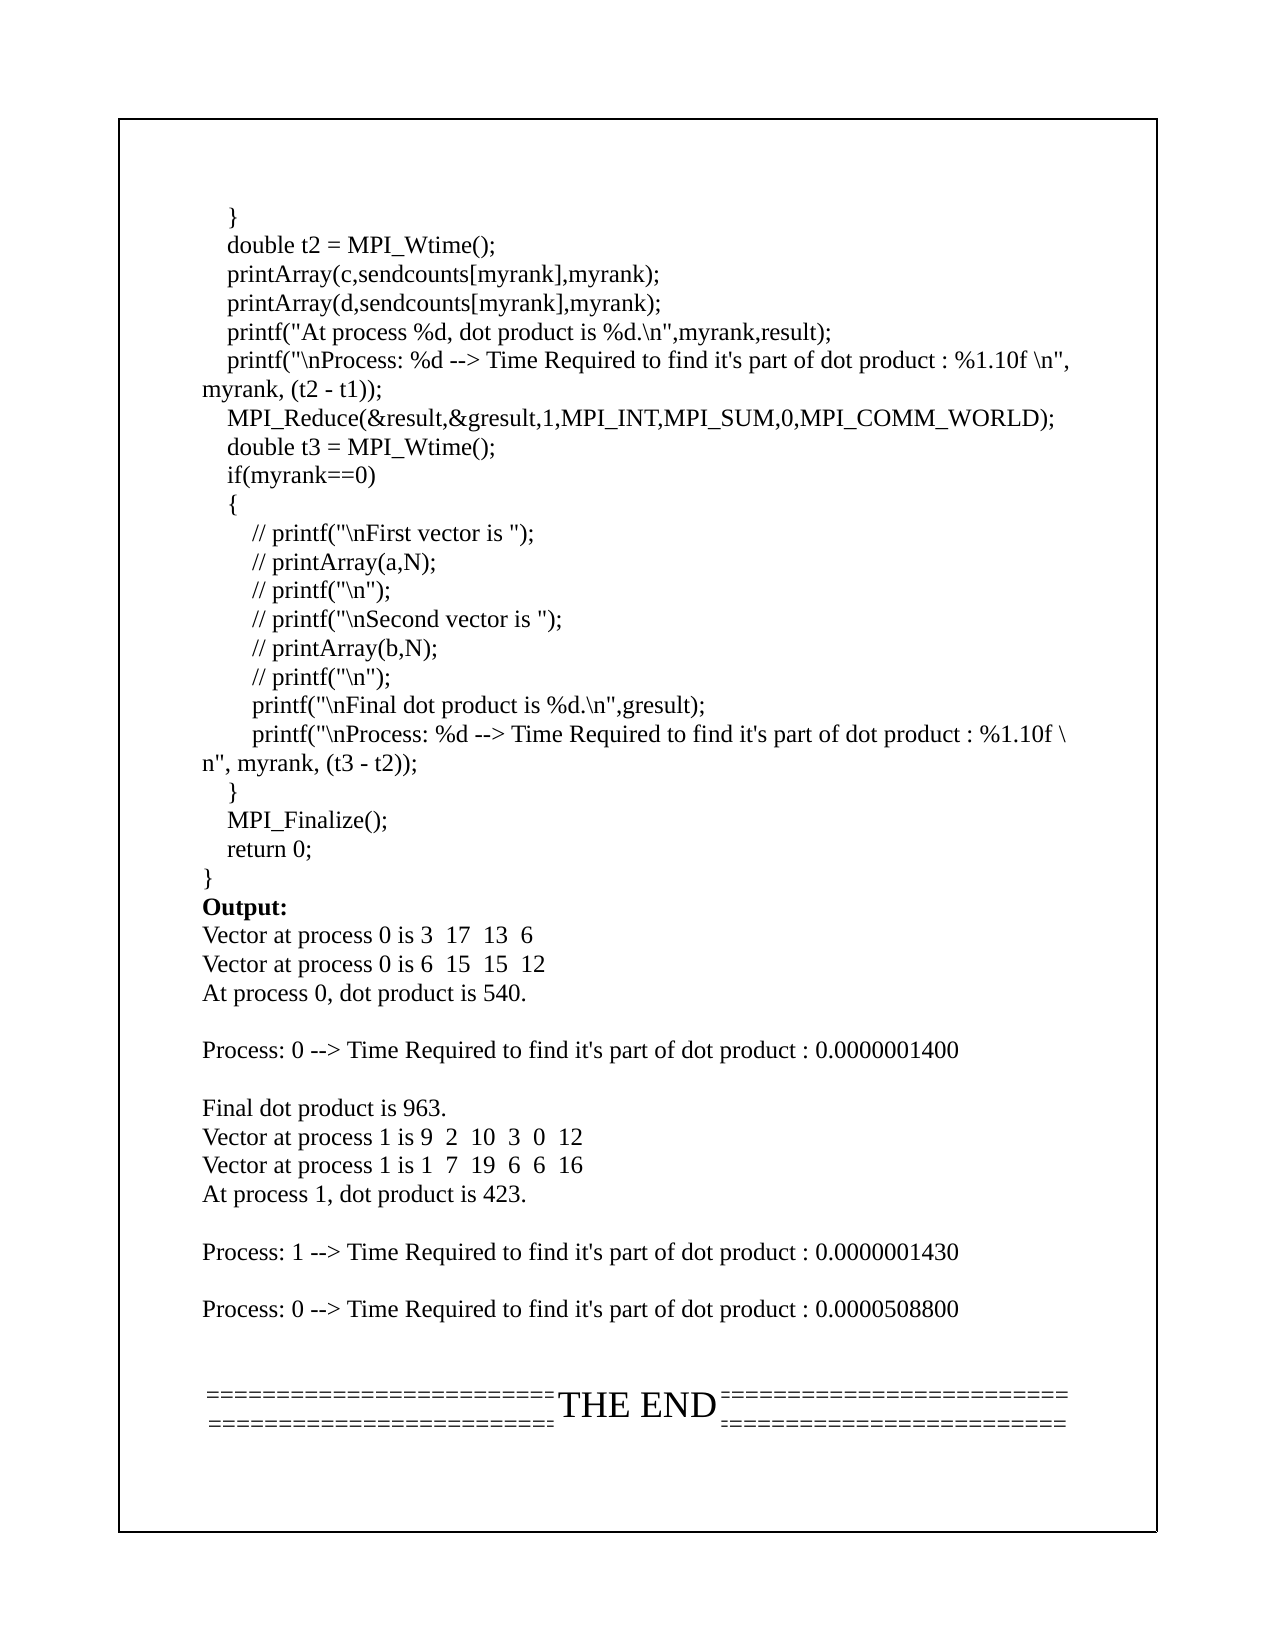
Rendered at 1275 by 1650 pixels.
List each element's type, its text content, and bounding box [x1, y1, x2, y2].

text double t3 = MPI_Wtime(); [202, 432, 1073, 461]
text printArray(d,sendcounts[myrank],myrank); [202, 288, 1073, 317]
text Output: [202, 892, 1073, 921]
text MPI_Reduce(&result,&gresult,1,MPI_INT,MPI_SUM,0,MPI_COMM_WORLD); [202, 403, 1073, 432]
text return 0; [202, 834, 1073, 863]
text } [202, 777, 1073, 806]
text // printf("\nFirst vector is "); [202, 518, 1073, 547]
text MPI_Finalize(); [202, 806, 1073, 834]
text // printf("\n"); [202, 576, 1073, 604]
text printf("\nFinal dot product is %d.\n",gresult); [202, 691, 1073, 719]
text At process 1, dot product is 423. [202, 1179, 1073, 1208]
text Vector at process 0 is 3 17 13 6 [202, 921, 1073, 949]
text Vector at process 1 is 1 7 19 6 6 16 [202, 1151, 1073, 1179]
text // printArray(a,N); [202, 547, 1073, 576]
text if(myrank==0) [202, 461, 1073, 489]
text Process: 1 --> Time Required to find it's part of dot product : 0.0000001430 [202, 1237, 1073, 1266]
text ========================== THE END ========================== [722, 1381, 1073, 1409]
text Final dot product is 963. [202, 1093, 1073, 1122]
text // printArray(b,N); [202, 633, 1073, 662]
text ============================================================= [202, 1409, 553, 1438]
text Vector at process 1 is 9 2 10 3 0 12 [202, 1122, 1073, 1151]
text ============================================================= [722, 1409, 1073, 1438]
text // printf("\n"); [202, 662, 1073, 691]
text printArray(c,sendcounts[myrank],myrank); [202, 259, 1073, 288]
text double t2 = MPI_Wtime(); [202, 231, 1073, 259]
text ========================== THE END ========================== [202, 1381, 553, 1409]
text Process: 0 --> Time Required to find it's part of dot product : 0.0000508800 [202, 1294, 1073, 1323]
text printf("\nProcess: %d --> Time Required to find it's part of dot product : %1.10f \n", myrank, (t3 - t2)); [202, 719, 1073, 777]
text Vector at process 0 is 6 15 15 12 [202, 949, 1073, 978]
text } [202, 863, 1073, 892]
text } [202, 202, 1073, 231]
text Process: 0 --> Time Required to find it's part of dot product : 0.0000001400 [202, 1036, 1073, 1064]
text At process 0, dot product is 540. [202, 978, 1073, 1007]
text printf("\nProcess: %d --> Time Required to find it's part of dot product : %1.10f \n", myrank, (t2 - t1)); [202, 346, 1073, 403]
text printf("At process %d, dot product is %d.\n",myrank,result); [202, 317, 1073, 346]
text // printf("\nSecond vector is "); [202, 604, 1073, 633]
text { [202, 489, 1073, 518]
